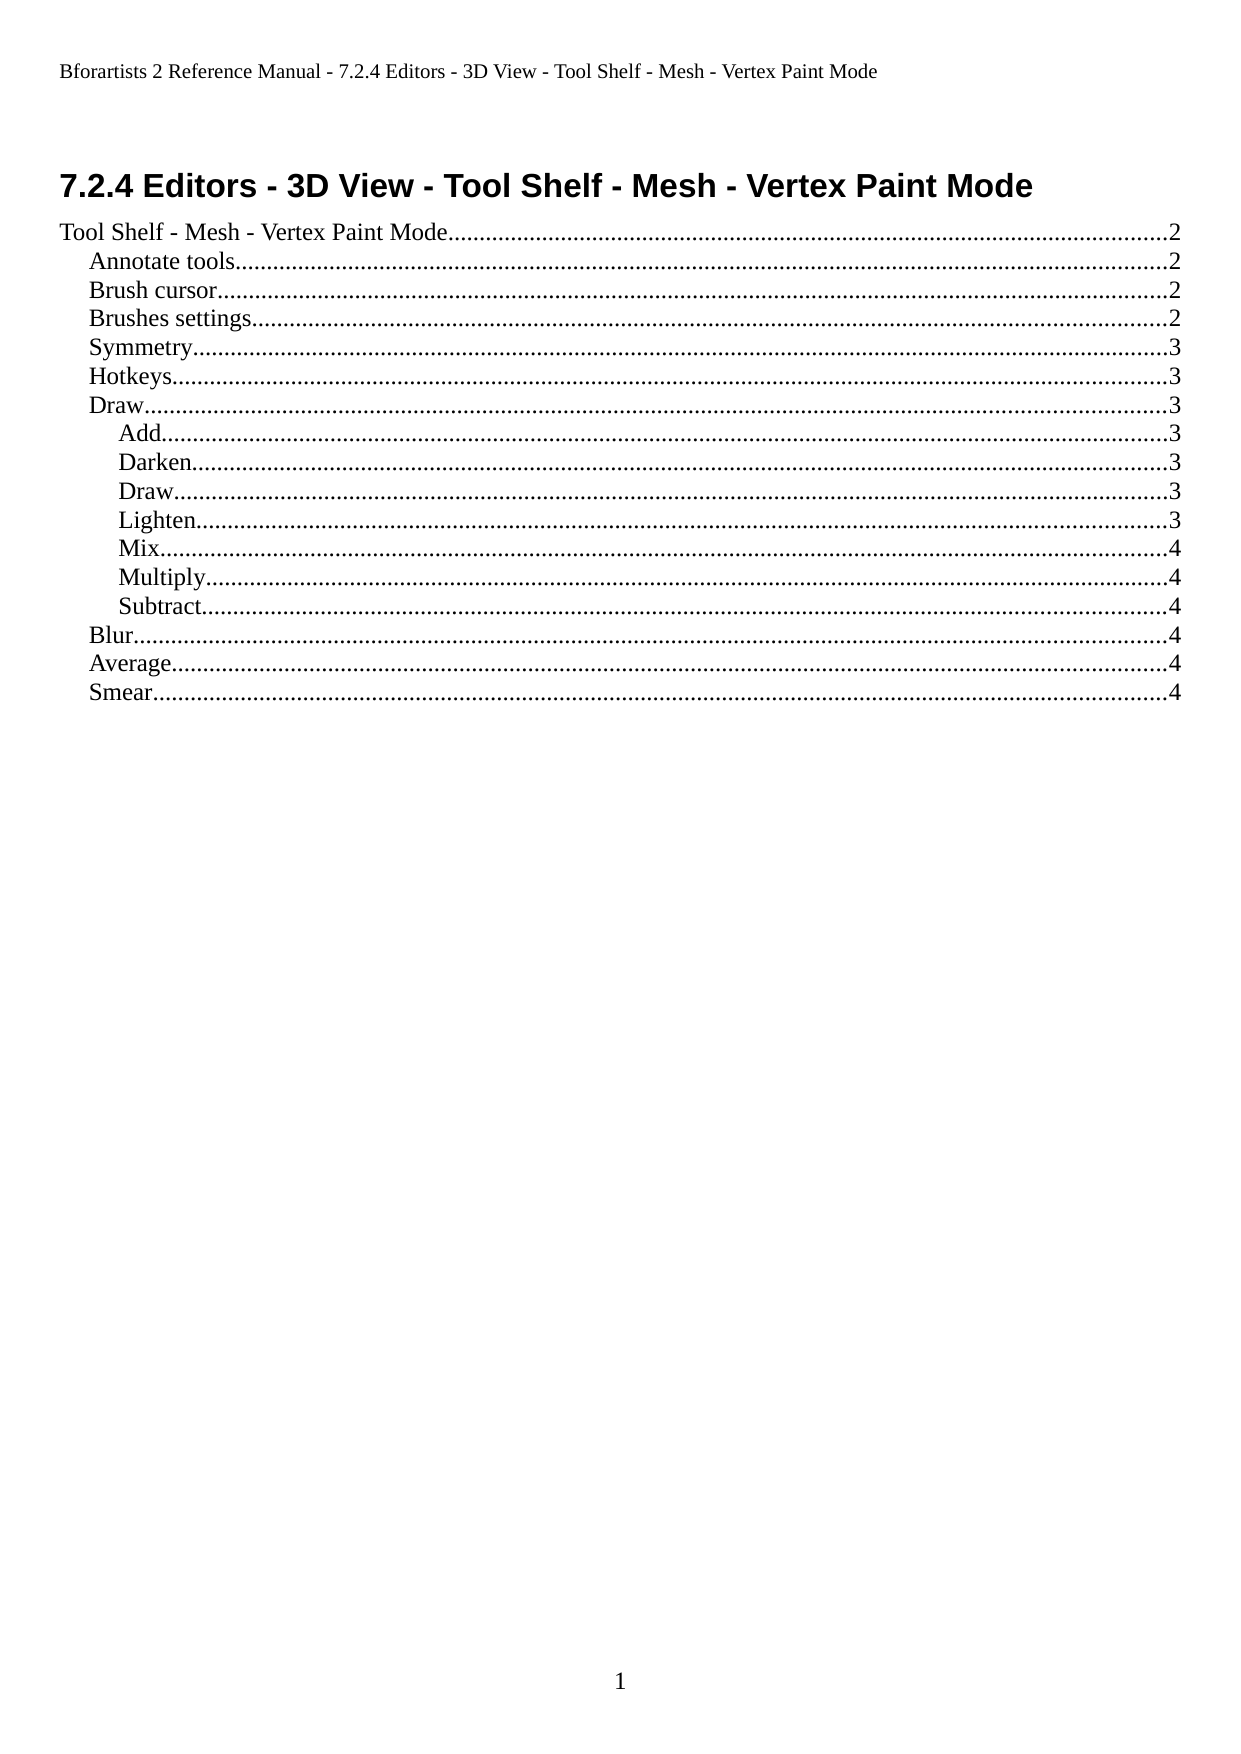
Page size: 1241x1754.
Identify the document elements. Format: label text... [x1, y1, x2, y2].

text Darken 3 [118, 447, 1181, 476]
text Brush cursor 2 [88, 275, 1181, 303]
text Symmetry 3 [88, 332, 1181, 361]
text Average 4 [88, 648, 1181, 677]
text Mix 4 [118, 533, 1181, 562]
text Draw 3 [118, 476, 1181, 505]
text Lighten 3 [118, 505, 1181, 533]
text Blur 4 [88, 620, 1181, 648]
text Brushes settings 2 [88, 303, 1181, 332]
text Tool Shelf - Mesh - Vertex Paint Mode 2 [59, 217, 1181, 246]
text Multiply 4 [118, 562, 1181, 591]
text Annotate tools 2 [88, 246, 1181, 275]
text Smear 4 [88, 677, 1181, 706]
text Subtract 4 [118, 591, 1181, 620]
text Add 3 [118, 418, 1181, 447]
subtitle 7.2.4 Editors - 3D View - Tool Shelf - Mesh - Vertex Paint Mode [59, 166, 1181, 205]
text Hotkeys 3 [88, 361, 1181, 390]
text Draw 3 [88, 390, 1181, 418]
